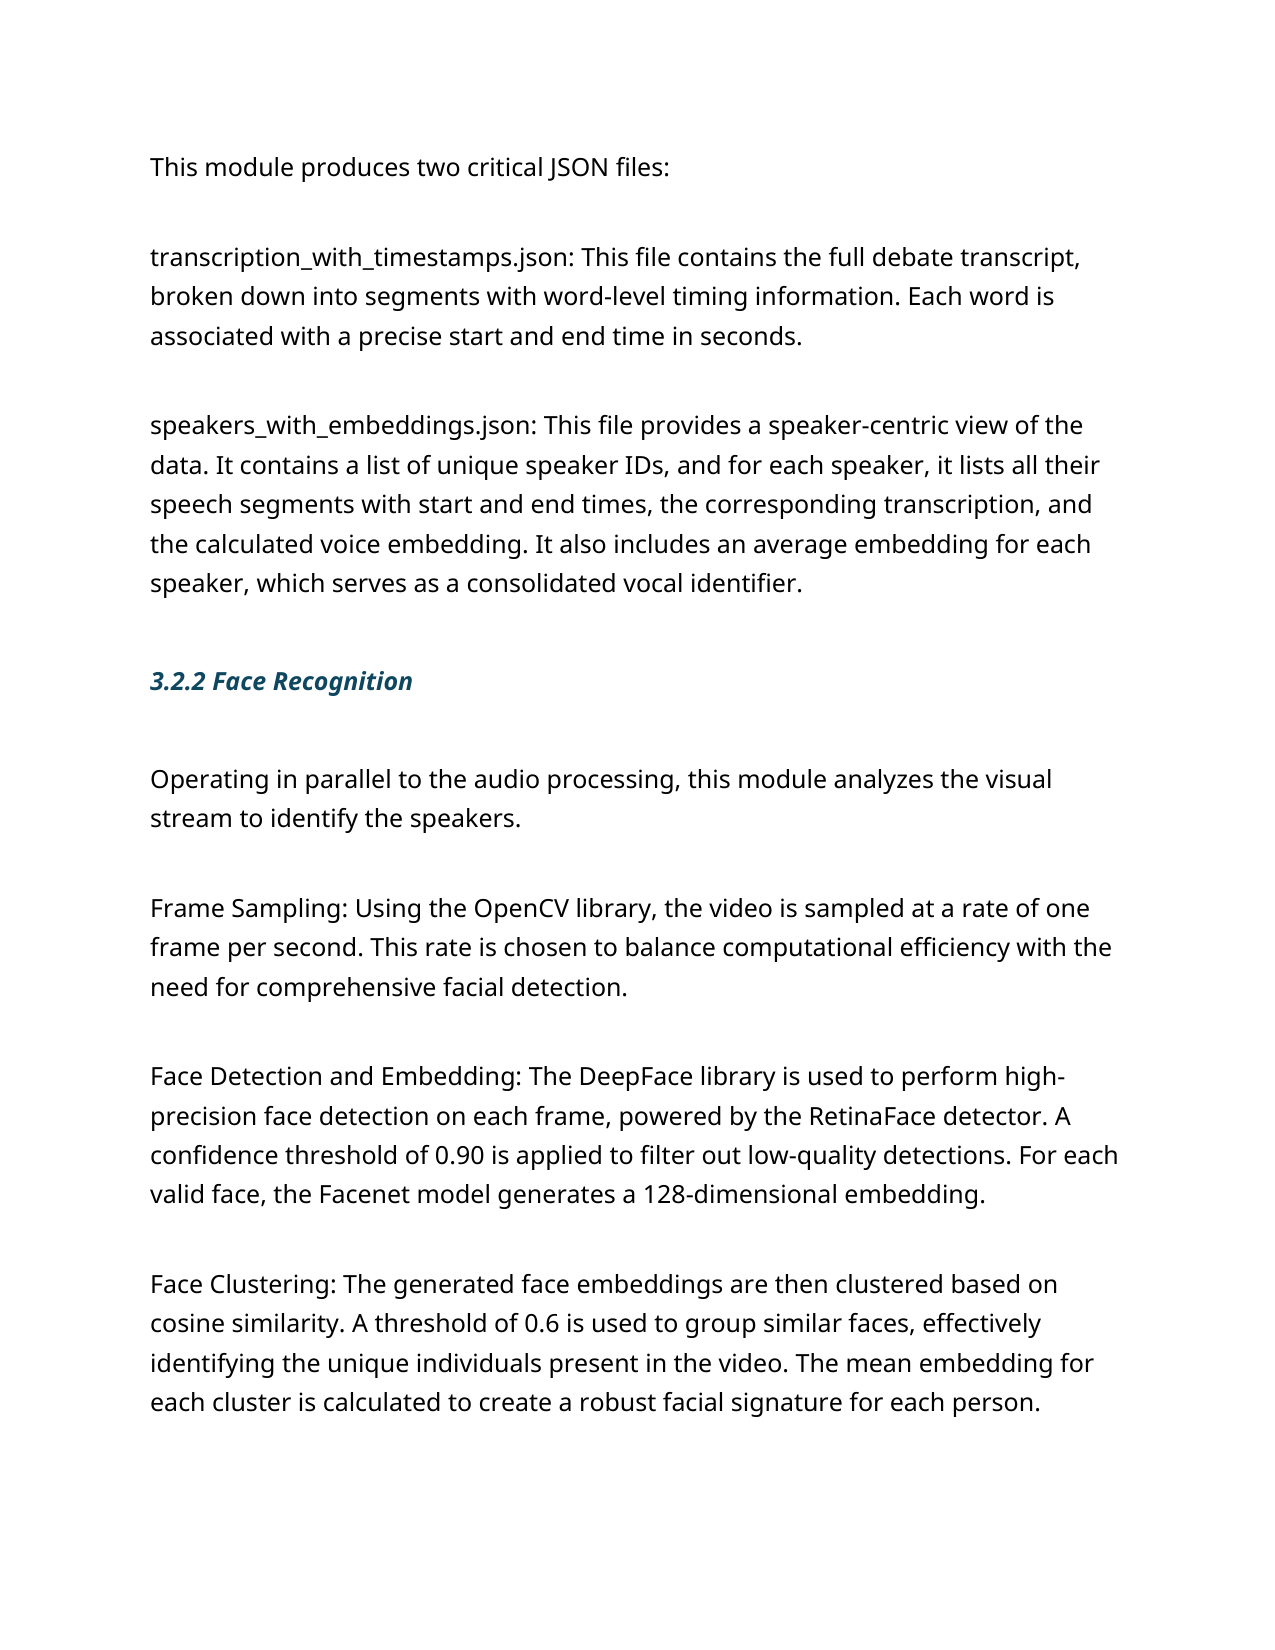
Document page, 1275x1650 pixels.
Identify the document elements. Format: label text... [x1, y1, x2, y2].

text transcription_with_timestamps.json: This file contains the full debate transcript, broken down into segments with word-level timing information. Each word is associated with a precise start and end time in seconds. [150, 239, 1125, 352]
text This module produces two critical JSON files: [150, 150, 1125, 184]
subtitle 3.2.2 Face Recognition [150, 663, 1125, 698]
text Frame Sampling: Using the OpenCV library, the video is sampled at a rate of one frame per second. This rate is chosen to balance computational efficiency with the need for comprehensive facial detection. [150, 890, 1125, 1003]
text Face Detection and Embedding: The DeepFace library is used to perform high-precision face detection on each frame, powered by the RetinaFace detector. A confidence threshold of 0.90 is applied to filter out low-quality detections. For each valid face, the Facenet model generates a 128-dimensional embedding. [150, 1059, 1125, 1211]
text speakers_with_embeddings.json: This file provides a speaker-centric view of the data. It contains a list of unique speaker IDs, and for each speaker, it lists all their speech segments with start and end times, the corresponding transcription, and the calculated voice embedding. It also includes an average embedding for each speaker, which serves as a consolidated vocal identifier. [150, 408, 1125, 600]
text Face Clustering: The generated face embeddings are then clustered based on cosine similarity. A threshold of 0.6 is used to group similar faces, effectively identifying the unique individuals present in the video. The mean embedding for each cluster is calculated to create a robust facial signature for each person. [150, 1267, 1125, 1419]
text Operating in parallel to the audio processing, this module analyzes the visual stream to identify the speakers. [150, 761, 1125, 835]
